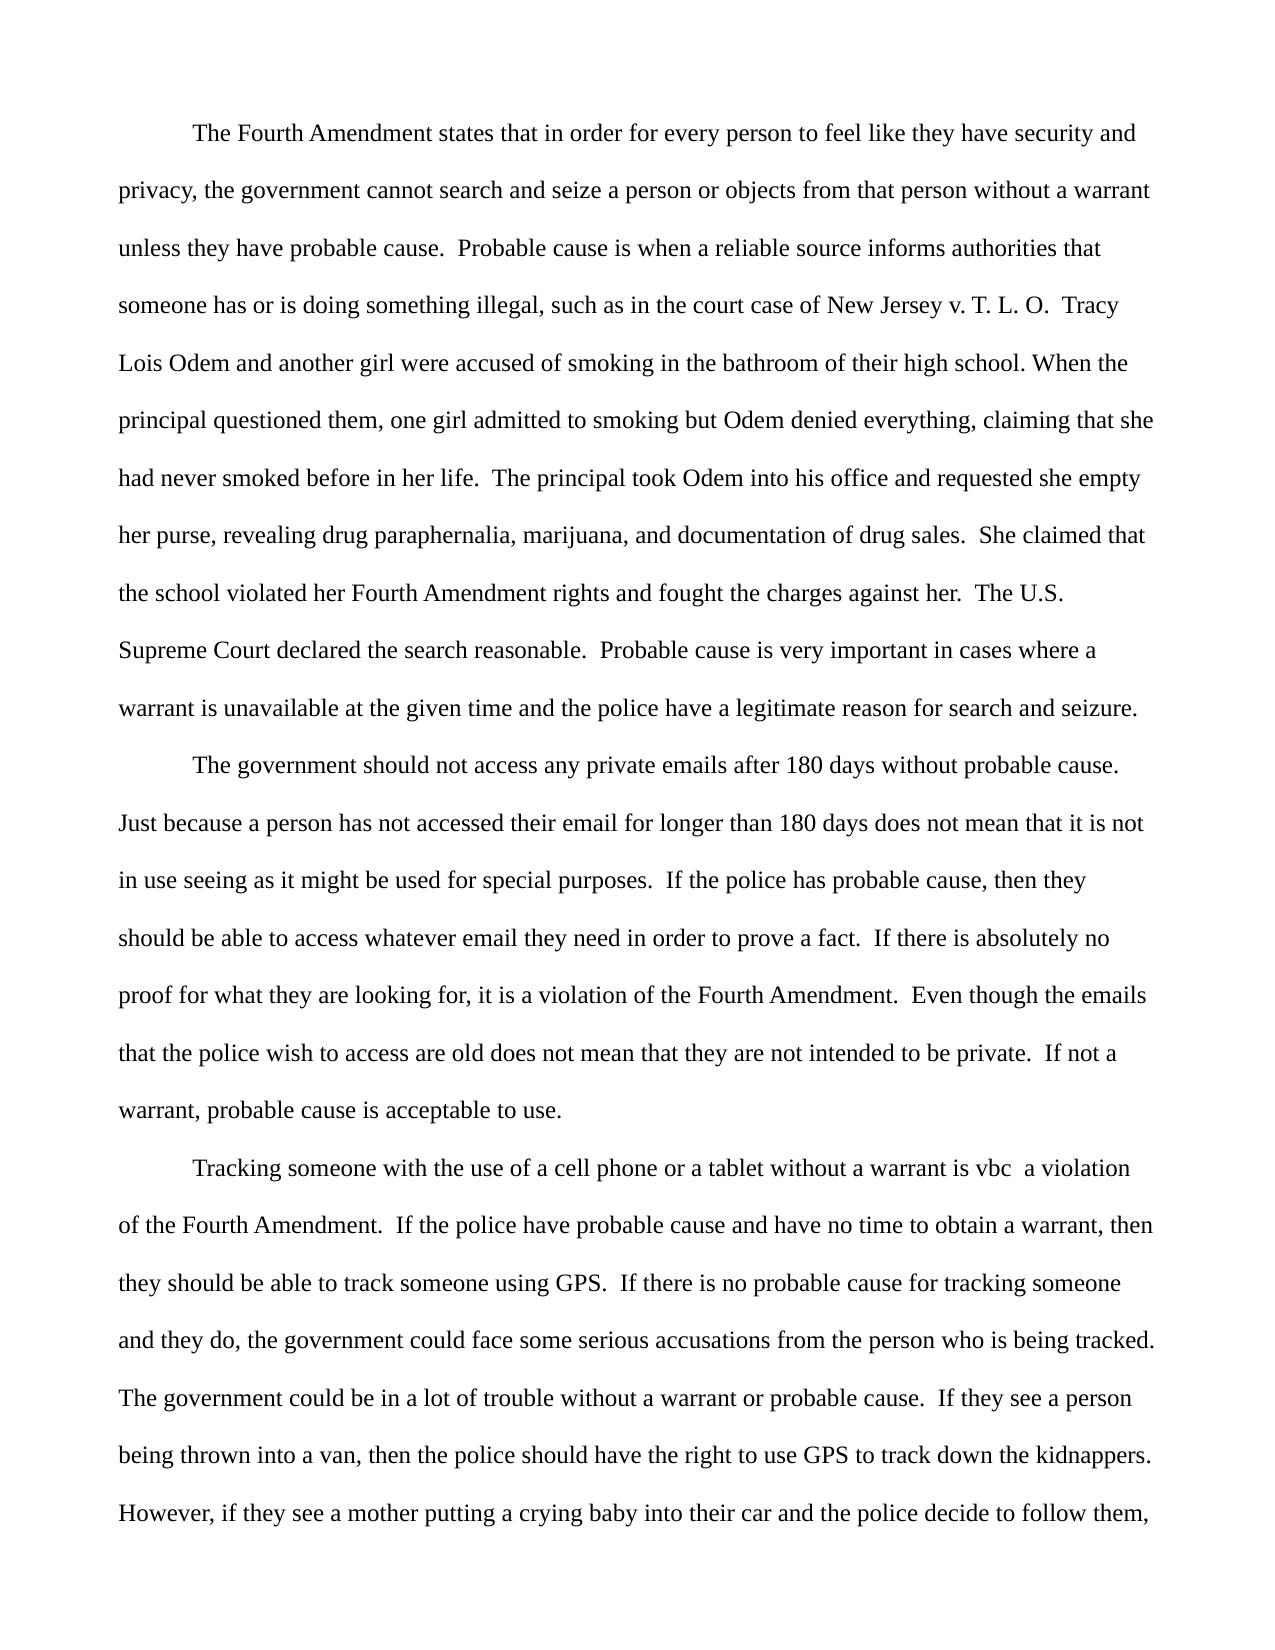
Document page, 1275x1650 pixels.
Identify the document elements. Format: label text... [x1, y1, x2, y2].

text The Fourth Amendment states that in order for every person to feel like they have security and privacy, the government cannot search and seize a person or objects from that person without a warrant unless they have probable cause. Probable cause is when a reliable source informs authorities that someone has or is doing something illegal, such as in the court case of New Jersey v. T. L. O. Tracy Lois Odem and another girl were accused of smoking in the bathroom of their high school. When the principal questioned them, one girl admitted to smoking but Odem denied everything, claiming that she had never smoked before in her life. The principal took Odem into his office and requested she empty her purse, revealing drug paraphernalia, marijuana, and documentation of drug sales. She claimed that the school violated her Fourth Amendment rights and fought the charges against her. The U.S. Supreme Court declared the search reasonable. Probable cause is very important in cases where a warrant is unavailable at the given time and the police have a legitimate reason for search and seizure. [118, 118, 1157, 722]
text Tracking someone with the use of a cell phone or a tablet without a warrant is vbc a violation of the Fourth Amendment. If the police have probable cause and have no time to obtain a warrant, then they should be able to track someone using GPS. If there is no probable cause for tracking someone and they do, the government could face some serious accusations from the person who is being tracked. The government could be in a lot of trouble without a warrant or probable cause. If they see a person being thrown into a van, then the police should have the right to use GPS to track down the kidnappers. However, if they see a mother putting a crying baby into their car and the police decide to follow them, [118, 1153, 1157, 1527]
text The government should not access any private emails after 180 days without probable cause. Just because a person has not accessed their email for longer than 180 days does not mean that it is not in use seeing as it might be used for special purposes. If the police has probable cause, then they should be able to access whatever email they need in order to prove a fact. If there is absolutely no proof for what they are looking for, it is a violation of the Fourth Amendment. Even though the emails that the police wish to access are old does not mean that they are not intended to be private. If not a warrant, probable cause is acceptable to use. [118, 751, 1157, 1124]
